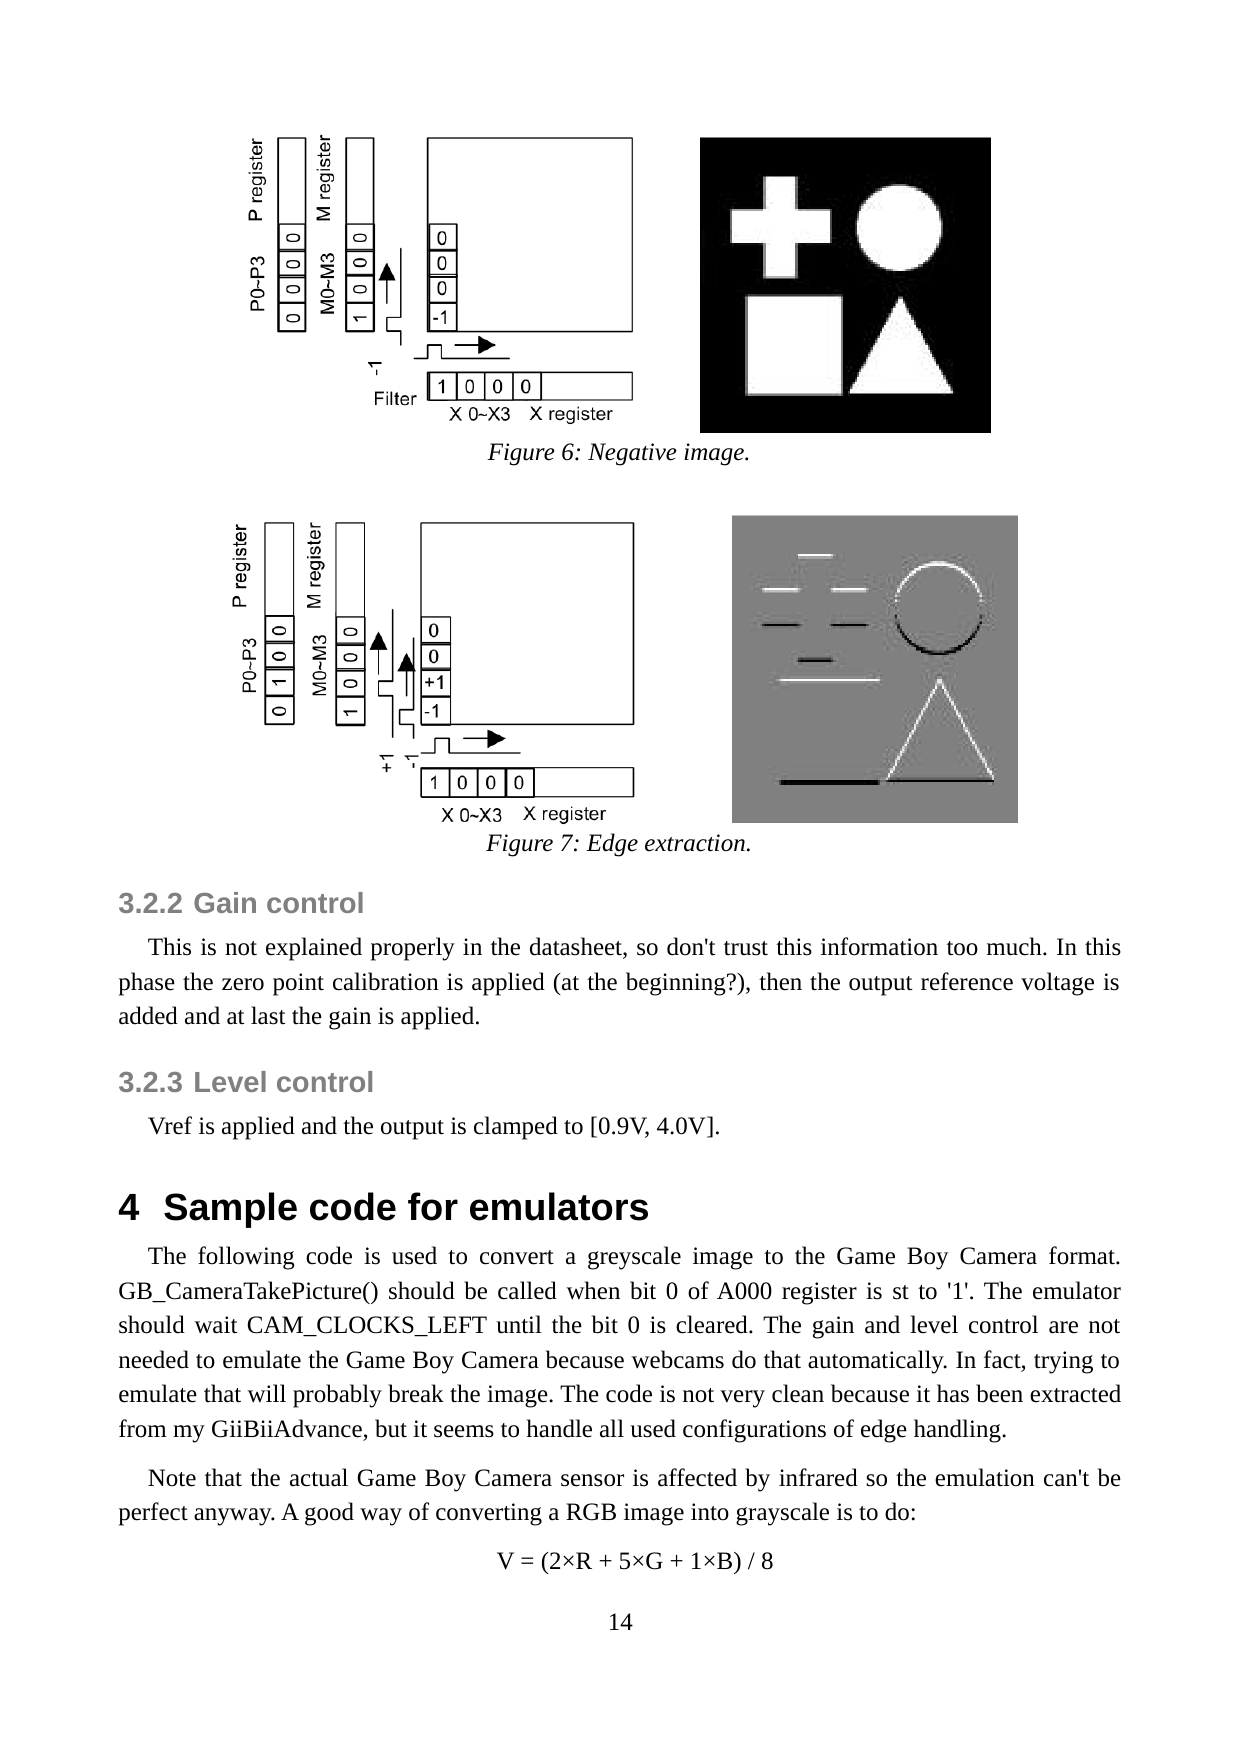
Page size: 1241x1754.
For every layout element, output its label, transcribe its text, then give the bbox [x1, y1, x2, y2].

text Figure 6: Negative image. [244, 437, 996, 466]
text This is not explained properly in the datasheet, so don't trust this information too much. In this phase the zero point calibration is applied (at the beginning?), then the output reference voltage is added and at last the gain is applied. [118, 932, 1122, 1030]
subtitle Level control [118, 1065, 1122, 1099]
text V = (2×R + 5×G + 1×B) / 8 [118, 1546, 1122, 1575]
text Note that the actual Game Boy Camera sensor is affected by infrared so the emulation can't be perfect anyway. A good way of converting a RGB image into grayscale is to do: [118, 1463, 1122, 1526]
text Figure 7: Edge extraction. [218, 829, 1022, 857]
picture [243, 130, 997, 437]
text Vref is applied and the output is clamped to [0.9V, 4.0V]. [118, 1111, 1122, 1140]
picture [218, 512, 1022, 829]
text The following code is used to convert a greyscale image to the Game Boy Camera format. GB_CameraTakePicture() should be called when bit 0 of A000 register is st to '1'. The emulator should wait CAM_CLOCKS_LEFT until the bit 0 is cleared. The gain and level control are not needed to emulate the Game Boy Camera because webcams do that automatically. In fact, trying to emulate that will probably break the image. The code is not very clean because it has been extracted from my GiiBiiAdvance, but it seems to handle all used configurations of edge handling. [118, 1241, 1122, 1442]
subtitle [218, 500, 1022, 512]
subtitle Sample code for emulators [118, 1185, 1122, 1229]
subtitle Gain control [118, 515, 1122, 920]
